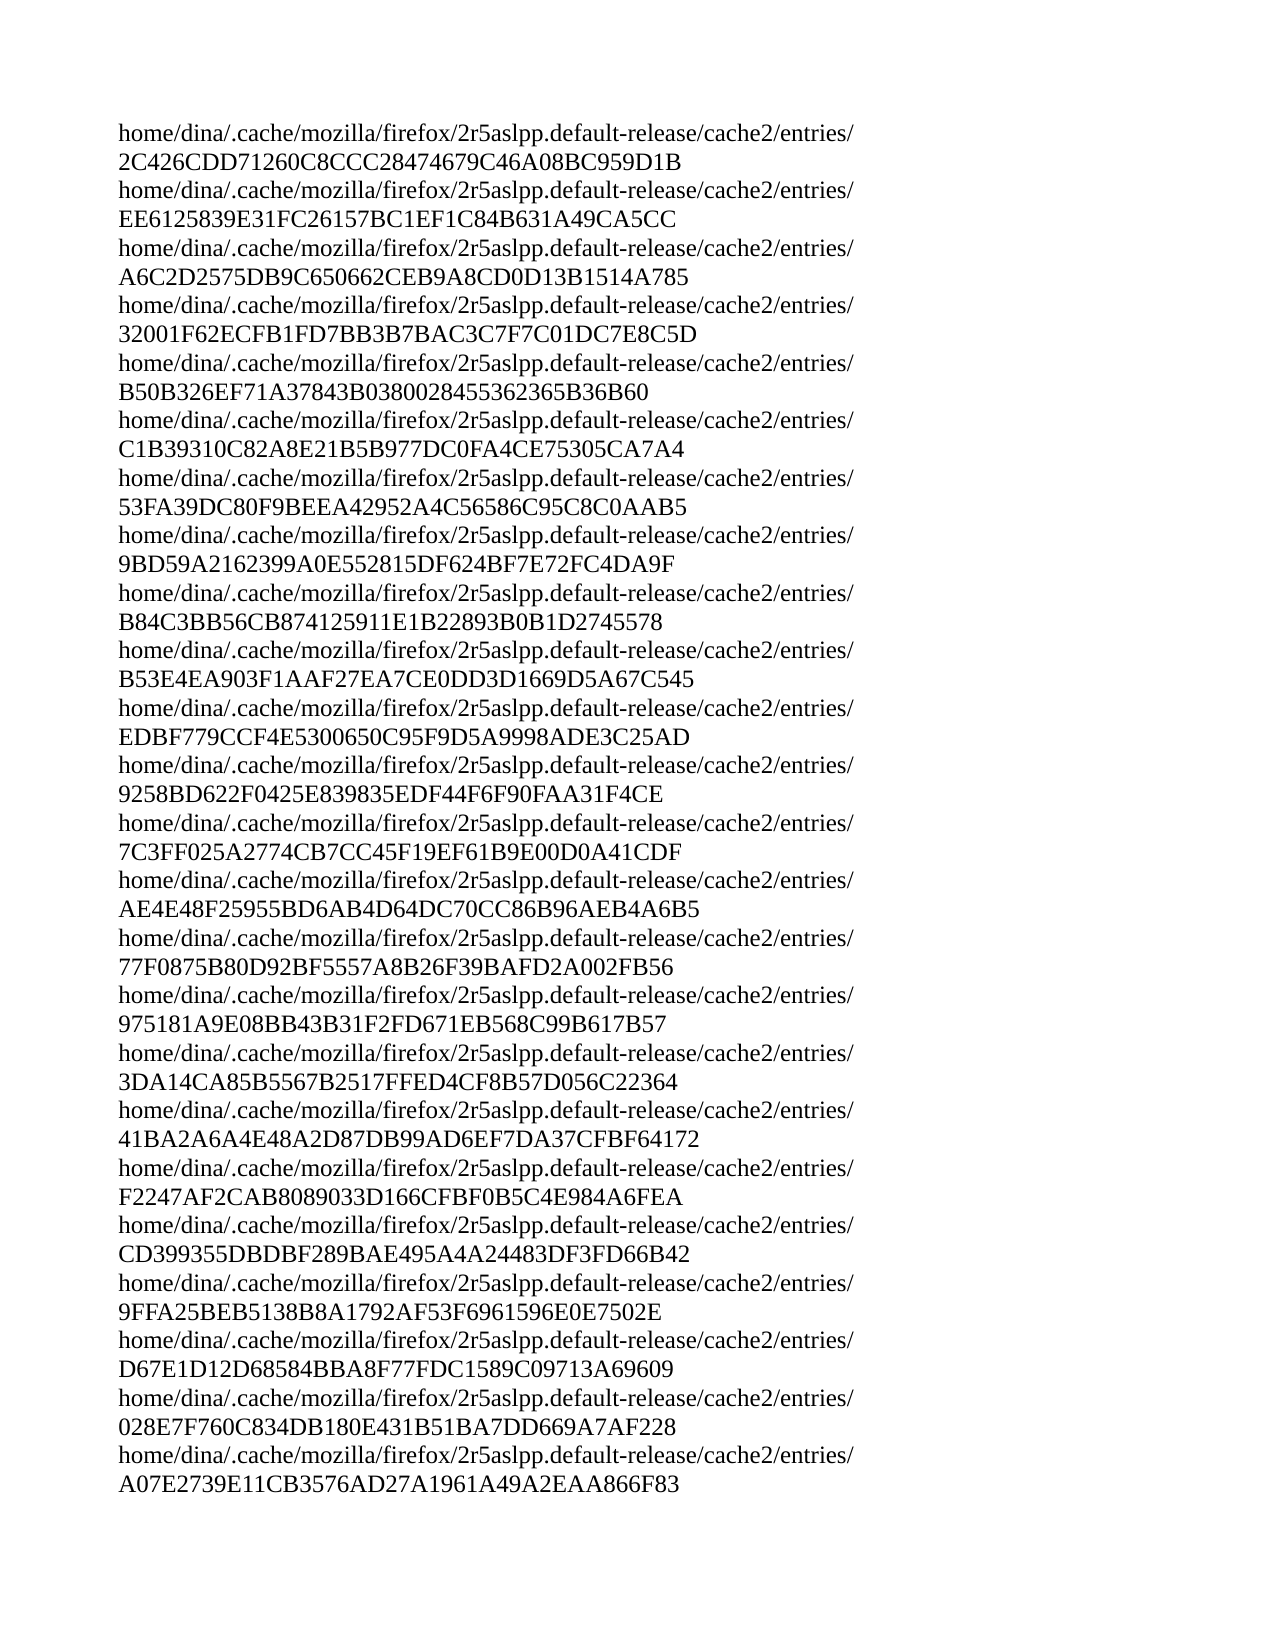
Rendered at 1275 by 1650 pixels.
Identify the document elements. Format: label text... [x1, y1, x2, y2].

text home/dina/.cache/mozilla/firefox/2r5aslpp.default-release/cache2/entries/A6C2D2575DB9C650662CEB9A8CD0D13B1514A785 [118, 233, 1157, 291]
text home/dina/.cache/mozilla/firefox/2r5aslpp.default-release/cache2/entries/9FFA25BEB5138B8A1792AF53F6961596E0E7502E [118, 1268, 1157, 1326]
text home/dina/.cache/mozilla/firefox/2r5aslpp.default-release/cache2/entries/7C3FF025A2774CB7CC45F19EF61B9E00D0A41CDF [118, 808, 1157, 866]
text home/dina/.cache/mozilla/firefox/2r5aslpp.default-release/cache2/entries/32001F62ECFB1FD7BB3B7BAC3C7F7C01DC7E8C5D [118, 291, 1157, 348]
text home/dina/.cache/mozilla/firefox/2r5aslpp.default-release/cache2/entries/2C426CDD71260C8CCC28474679C46A08BC959D1B [118, 118, 1157, 176]
text home/dina/.cache/mozilla/firefox/2r5aslpp.default-release/cache2/entries/9258BD622F0425E839835EDF44F6F90FAA31F4CE [118, 751, 1157, 808]
text home/dina/.cache/mozilla/firefox/2r5aslpp.default-release/cache2/entries/AE4E48F25955BD6AB4D64DC70CC86B96AEB4A6B5 [118, 866, 1157, 923]
text home/dina/.cache/mozilla/firefox/2r5aslpp.default-release/cache2/entries/B50B326EF71A37843B0380028455362365B36B60 [118, 348, 1157, 406]
text home/dina/.cache/mozilla/firefox/2r5aslpp.default-release/cache2/entries/53FA39DC80F9BEEA42952A4C56586C95C8C0AAB5 [118, 463, 1157, 521]
text home/dina/.cache/mozilla/firefox/2r5aslpp.default-release/cache2/entries/3DA14CA85B5567B2517FFED4CF8B57D056C22364 [118, 1038, 1157, 1096]
text home/dina/.cache/mozilla/firefox/2r5aslpp.default-release/cache2/entries/028E7F760C834DB180E431B51BA7DD669A7AF228 [118, 1383, 1157, 1441]
text home/dina/.cache/mozilla/firefox/2r5aslpp.default-release/cache2/entries/9BD59A2162399A0E552815DF624BF7E72FC4DA9F [118, 521, 1157, 578]
text home/dina/.cache/mozilla/firefox/2r5aslpp.default-release/cache2/entries/EDBF779CCF4E5300650C95F9D5A9998ADE3C25AD [118, 693, 1157, 751]
text home/dina/.cache/mozilla/firefox/2r5aslpp.default-release/cache2/entries/B84C3BB56CB874125911E1B22893B0B1D2745578 [118, 578, 1157, 636]
text home/dina/.cache/mozilla/firefox/2r5aslpp.default-release/cache2/entries/B53E4EA903F1AAF27EA7CE0DD3D1669D5A67C545 [118, 636, 1157, 693]
text home/dina/.cache/mozilla/firefox/2r5aslpp.default-release/cache2/entries/EE6125839E31FC26157BC1EF1C84B631A49CA5CC [118, 176, 1157, 233]
text home/dina/.cache/mozilla/firefox/2r5aslpp.default-release/cache2/entries/D67E1D12D68584BBA8F77FDC1589C09713A69609 [118, 1326, 1157, 1383]
text home/dina/.cache/mozilla/firefox/2r5aslpp.default-release/cache2/entries/F2247AF2CAB8089033D166CFBF0B5C4E984A6FEA [118, 1153, 1157, 1211]
text home/dina/.cache/mozilla/firefox/2r5aslpp.default-release/cache2/entries/975181A9E08BB43B31F2FD671EB568C99B617B57 [118, 981, 1157, 1038]
text home/dina/.cache/mozilla/firefox/2r5aslpp.default-release/cache2/entries/77F0875B80D92BF5557A8B26F39BAFD2A002FB56 [118, 923, 1157, 981]
text home/dina/.cache/mozilla/firefox/2r5aslpp.default-release/cache2/entries/C1B39310C82A8E21B5B977DC0FA4CE75305CA7A4 [118, 406, 1157, 463]
text home/dina/.cache/mozilla/firefox/2r5aslpp.default-release/cache2/entries/CD399355DBDBF289BAE495A4A24483DF3FD66B42 [118, 1211, 1157, 1268]
text home/dina/.cache/mozilla/firefox/2r5aslpp.default-release/cache2/entries/41BA2A6A4E48A2D87DB99AD6EF7DA37CFBF64172 [118, 1096, 1157, 1153]
text home/dina/.cache/mozilla/firefox/2r5aslpp.default-release/cache2/entries/A07E2739E11CB3576AD27A1961A49A2EAA866F83 [118, 1441, 1157, 1498]
